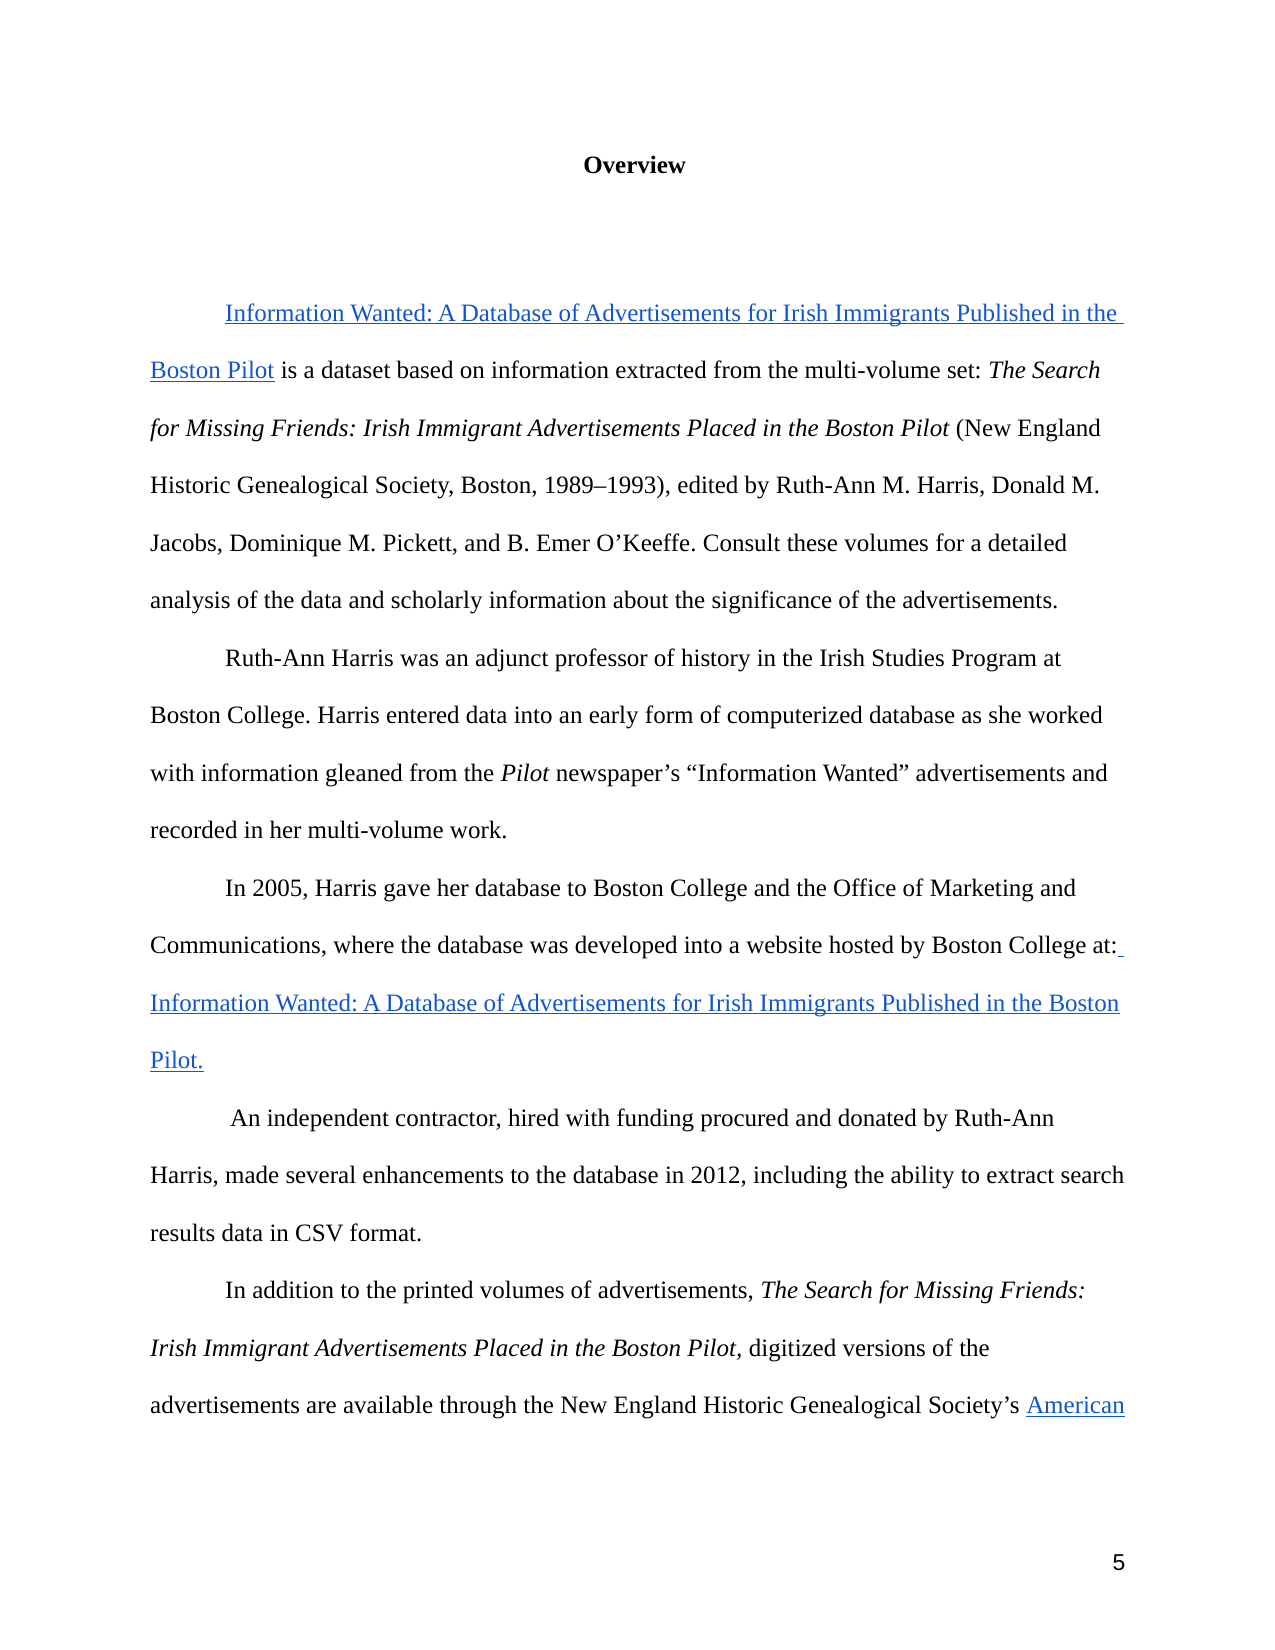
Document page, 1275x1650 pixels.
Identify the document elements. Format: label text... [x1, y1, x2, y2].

text Information Wanted: A Database of Advertisements for Irish Immigrants Published in the Boston Pilot is a dataset based on information extracted from the multi-volume set: The Search for Missing Friends: Irish Immigrant Advertisements Placed in the Boston Pilot (New England Historic Genealogical Society, Boston, 1989–1993), edited by Ruth-Ann M. Harris, Donald M. Jacobs, Dominique M. Pickett, and B. Emer O’Keeffe. Consult these volumes for a detailed analysis of the data and scholarly information about the significance of the advertisements. [150, 298, 1125, 614]
text In 2005, Harris gave her database to Boston College and the Office of Marketing and Communications, where the database was developed into a website hosted by Boston College at: Information Wanted: A Database of Advertisements for Irish Immigrants Published in the Boston Pilot. [150, 873, 1125, 1074]
text An independent contractor, hired with funding procured and donated by Ruth-Ann Harris, made several enhancements to the database in 2012, including the ability to extract search results data in CSV format. [150, 1103, 1125, 1247]
text Ruth-Ann Harris was an adjunct professor of history in the Irish Studies Program at Boston College. Harris entered data into an early form of computerized database as she worked with information gleaned from the Pilot newspaper’s “Information Wanted” advertisements and recorded in her multi-volume work. [150, 643, 1125, 844]
text Overview [150, 150, 1125, 179]
text In addition to the printed volumes of advertisements, The Search for Missing Friends: Irish Immigrant Advertisements Placed in the Boston Pilot, digitized versions of the advertisements are available through the New England Historic Genealogical Society’s American [150, 1276, 1125, 1419]
